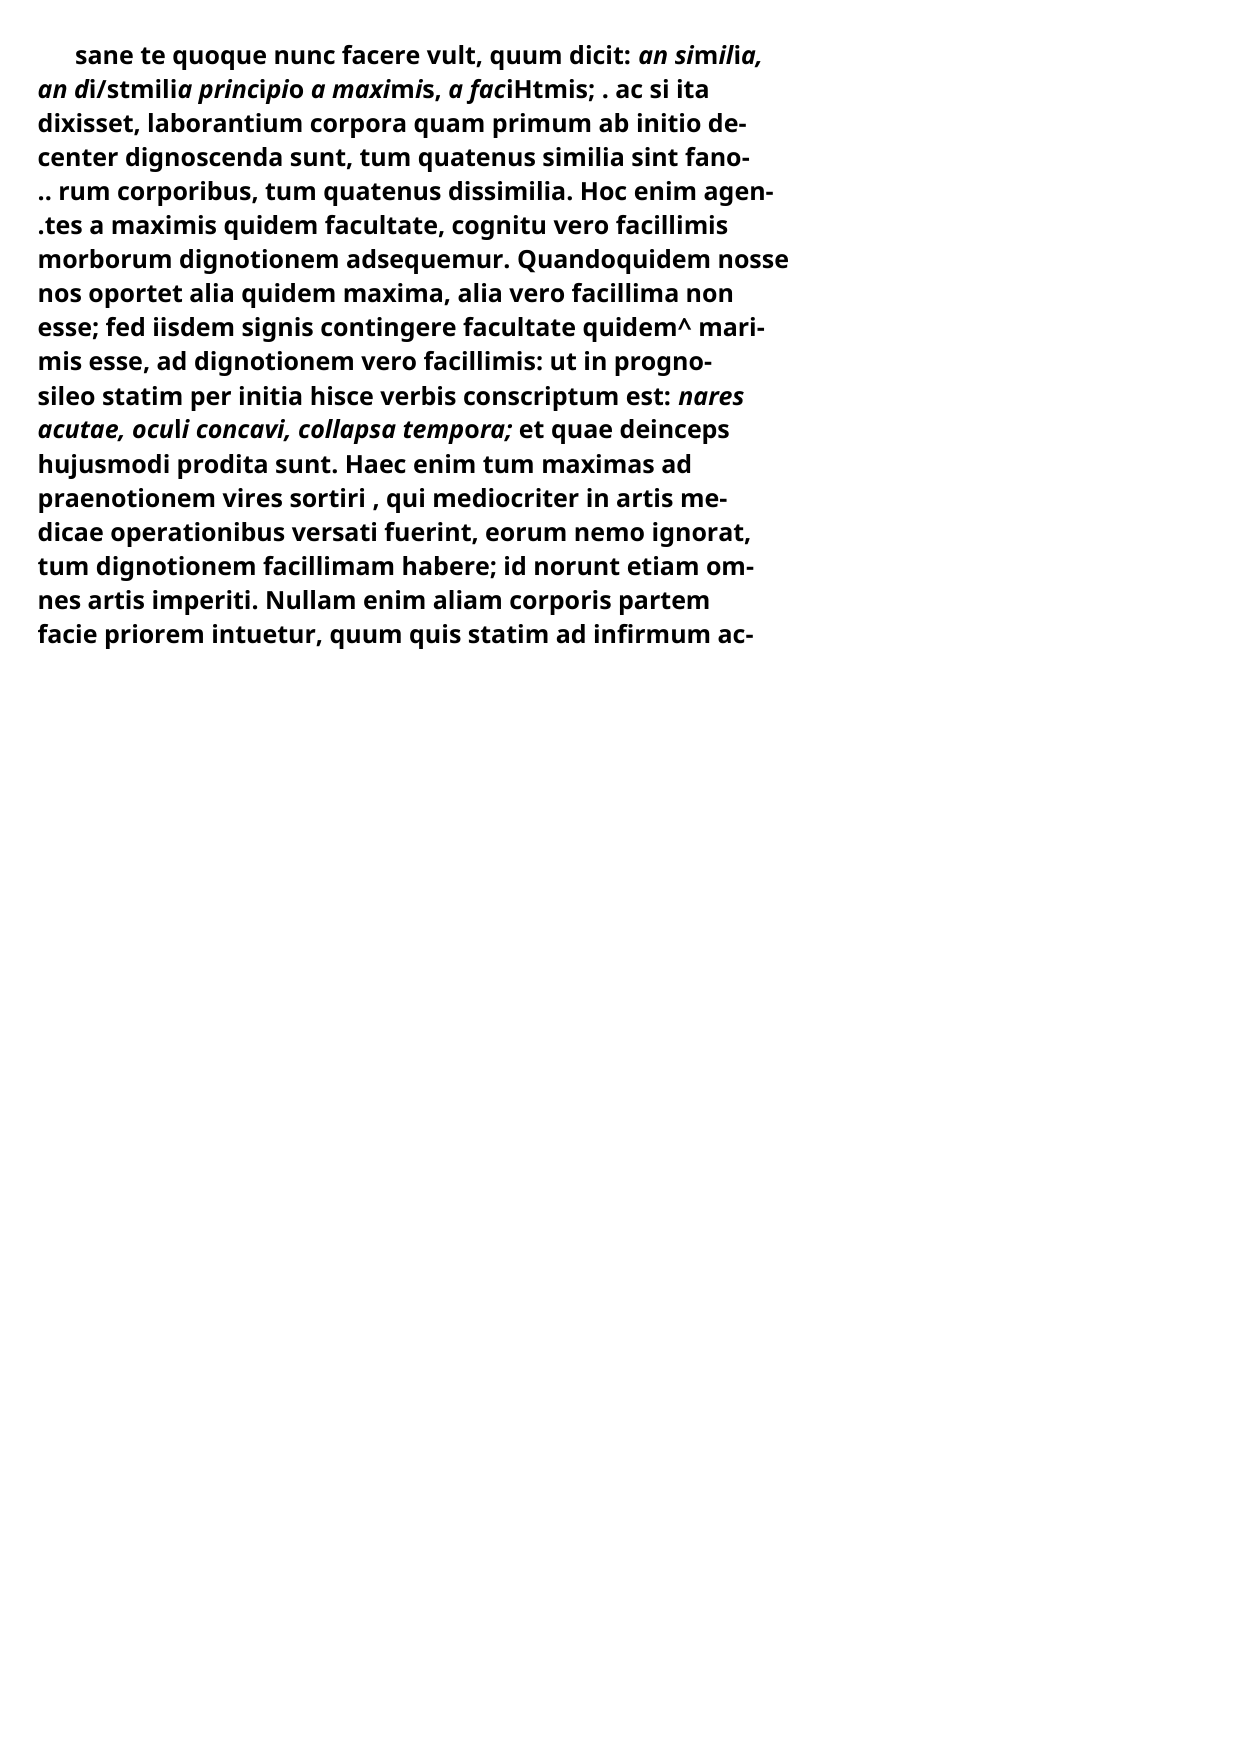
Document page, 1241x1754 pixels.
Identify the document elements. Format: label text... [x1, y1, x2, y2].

text sane te quoque nunc facere vult, quum dicit: an similia, an di/stmilia principio a maximis, a faciHtmis; . ac si ita dixisset, laborantium corpora quam primum ab initio de- center dignoscenda sunt, tum quatenus similia sint fano- .. rum corporibus, tum quatenus dissimilia. Hoc enim agen- .tes a maximis quidem facultate, cognitu vero facillimis morborum dignotionem adsequemur. Quandoquidem nosse nos oportet alia quidem maxima, alia vero facillima non esse; fed iisdem signis contingere facultate quidem^ mari- mis esse, ad dignotionem vero facillimis: ut in progno- sileo statim per initia hisce verbis conscriptum est: nares acutae, oculi concavi, collapsa tempora; et quae deinceps hujusmodi prodita sunt. Haec enim tum maximas ad praenotionem vires sortiri , qui mediocriter in artis me- dicae operationibus versati fuerint, eorum nemo ignorat, tum dignotionem facillimam habere; id norunt etiam om- nes artis imperiti. Nullam enim aliam corporis partem facie priorem intuetur, quum quis statim ad infirmum ac- [37, 37, 1203, 651]
